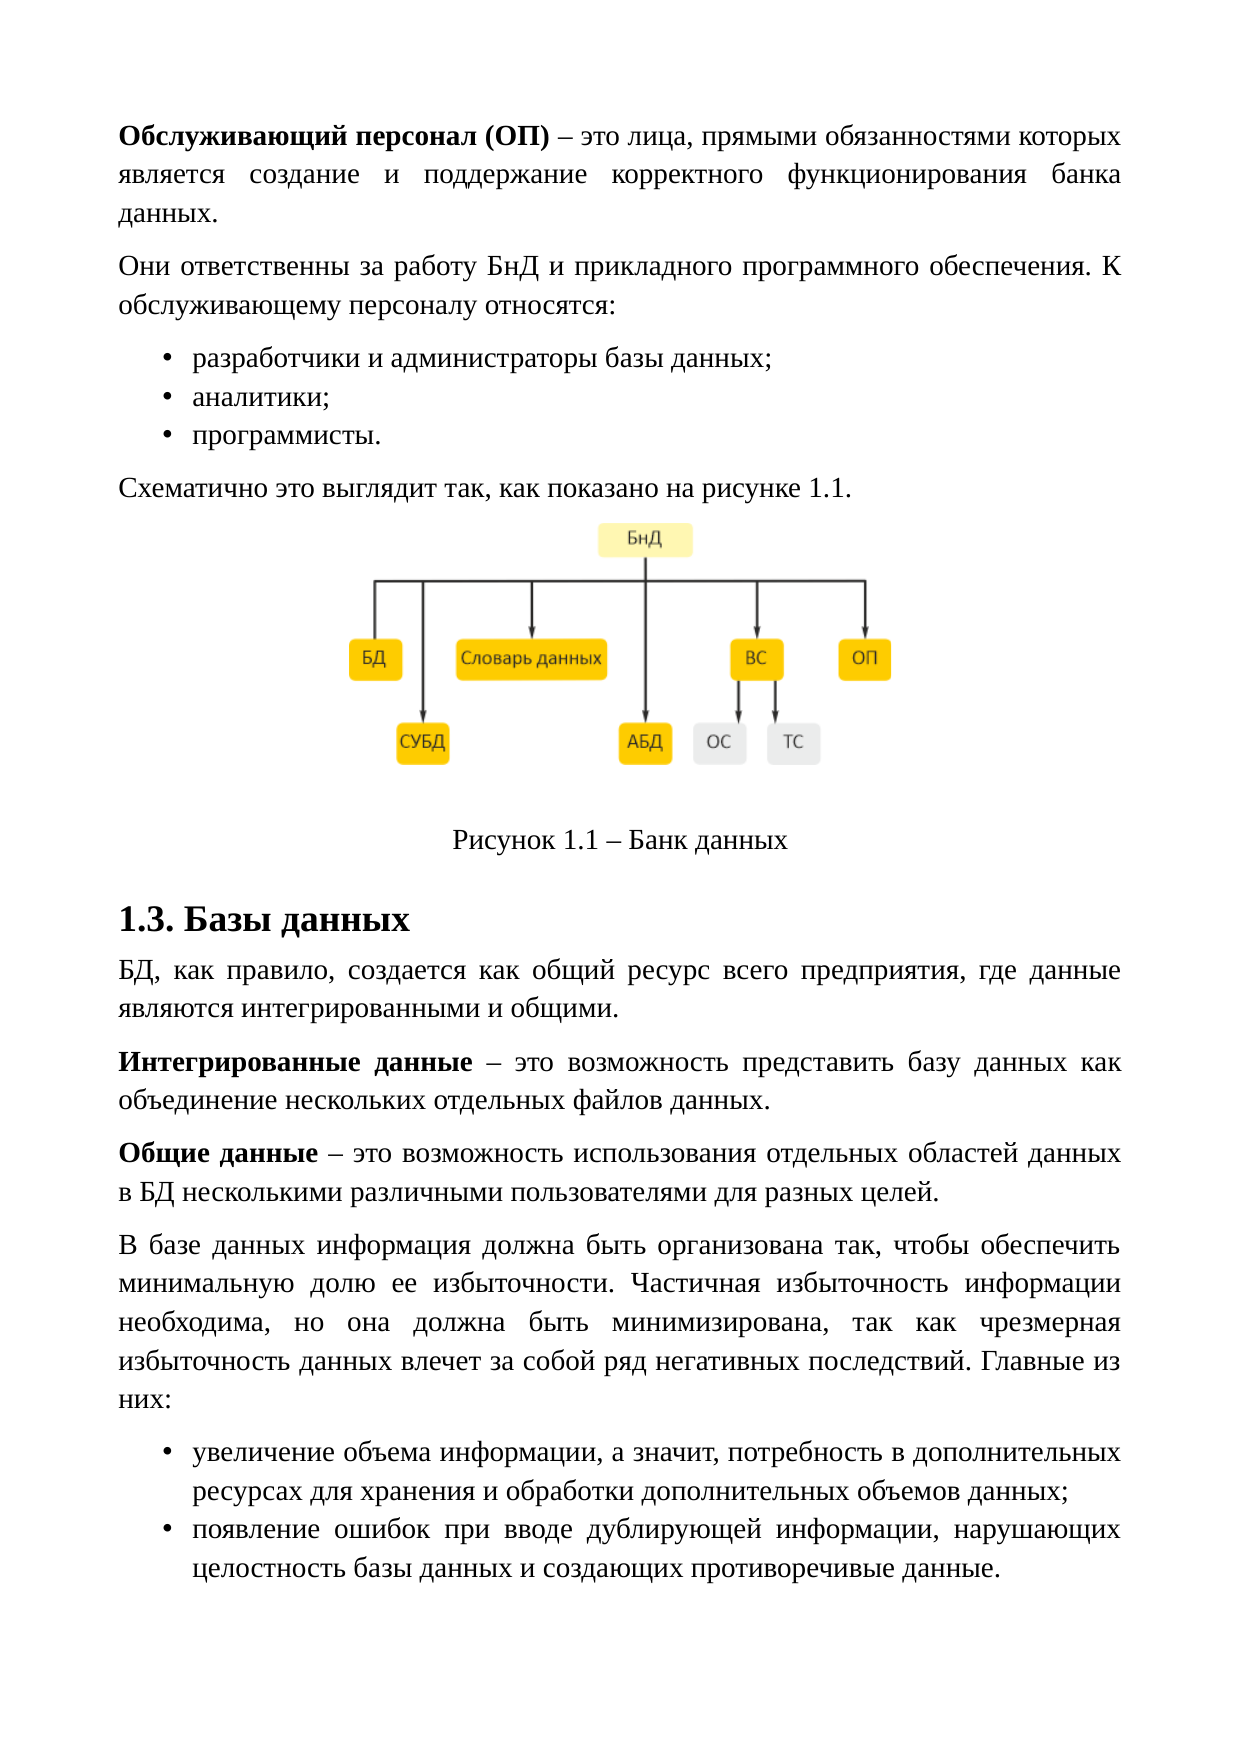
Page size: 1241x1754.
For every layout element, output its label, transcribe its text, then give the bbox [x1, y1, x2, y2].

text В базе данных информация должна быть организована так, чтобы обеспечить минимальную долю ее избыточности. Частичная избыточность информации необходима, но она должна быть минимизирована, так как чрезмерная избыточность данных влечет за собой ряд негативных последствий. Главные из них: [118, 1227, 1122, 1415]
text Рисунок 1.1 – Банк данных [118, 822, 1122, 856]
picture [349, 523, 892, 765]
text Они ответственны за работу БнД и прикладного программного обеспечения. К обслуживающему персоналу относятся: [118, 248, 1122, 320]
list разработчики и администраторы базы данных; [162, 340, 1122, 374]
text Общие данные – это возможность использования отдельных областей данных в БД несколькими различными пользователями для разных целей. [118, 1135, 1122, 1207]
list аналитики; [162, 379, 1122, 412]
text Интегрированные данные – это возможность представить базу данных как объединение нескольких отдельных файлов данных. [118, 1044, 1122, 1116]
list появление ошибок при вводе дублирующей информации, нарушающих целостность базы данных и создающих противоречивые данные. [162, 1512, 1122, 1584]
subtitle 1.3. Базы данных [118, 896, 1122, 939]
list программисты. [162, 417, 1122, 451]
list увеличение объема информации, а значит, потребность в дополнительных ресурсах для хранения и обработки дополнительных объемов данных; [162, 1434, 1122, 1507]
text Схематично это выглядит так, как показано на рисунке 1.1. [118, 471, 1122, 504]
text БД, как правило, создается как общий ресурс всего предприятия, где данные являются интегрированными и общими. [118, 952, 1122, 1024]
text Обслуживающий персонал (ОП) – это лица, прямыми обязанностями которых является создание и поддержание корректного функционирования банка данных. [118, 118, 1122, 229]
